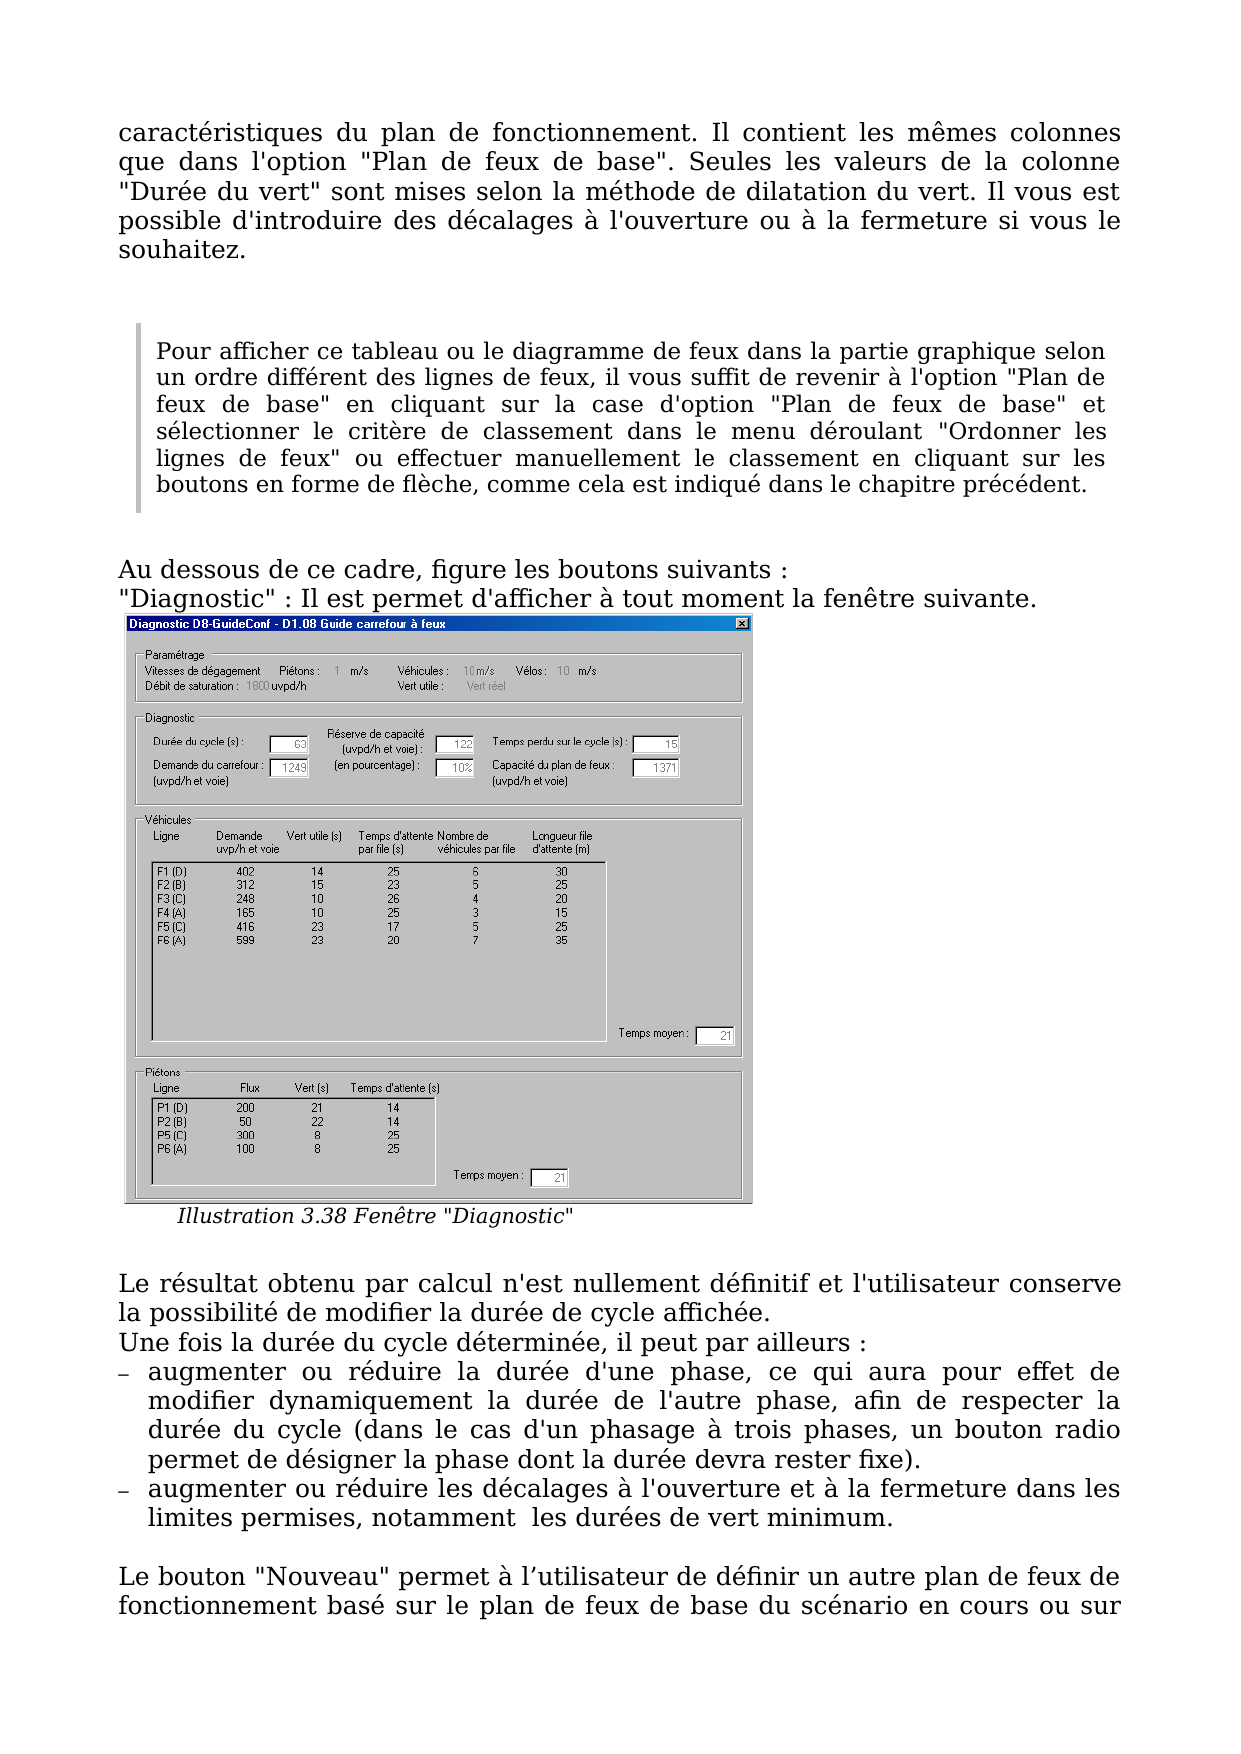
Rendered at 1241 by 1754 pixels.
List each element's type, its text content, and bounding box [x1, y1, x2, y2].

text Une fois la durée du cycle déterminée, il peut par ailleurs : [118, 1328, 1122, 1357]
text Le résultat obtenu par calcul n'est nullement définitif et l'utilisateur conserve la possibilité de modifier la durée de cycle affichée. [118, 1269, 1122, 1328]
text "Diagnostic" : Il est permet d'afficher à tout moment la fenêtre suivante. [118, 584, 1122, 613]
list augmenter ou réduire la durée d'une phase, ce qui aura pour effet de modifier dynamiquement la durée de l'autre phase, afin de respecter la durée du cycle (dans le cas d'un phasage à trois phases, un bouton radio permet de désigner la phase dont la durée devra rester fixe). [118, 1357, 1122, 1474]
text caractéristiques du plan de fonctionnement. Il contient les mêmes colonnes que dans l'option "Plan de feux de base". Seules les valeurs de la colonne "Durée du vert" sont mises selon la méthode de dilatation du vert. Il vous est possible d'introduire des décalages à l'ouverture ou à la fermeture si vous le souhaitez. [118, 118, 1122, 264]
list augmenter ou réduire les décalages à l'ouverture et à la fermeture dans les limites permises, notamment les durées de vert minimum. [118, 1474, 1122, 1533]
text Le bouton "Nouveau" permet à l’utilisateur de définir un autre plan de feux de fonctionnement basé sur le plan de feux de base du scénario en cours ou sur [118, 1562, 1122, 1621]
text Illustration 3.38 Fenêtre "Diagnostic" [136, 1204, 723, 1228]
picture [124, 613, 753, 1204]
text Au dessous de ce cadre, figure les boutons suivants : [118, 555, 1122, 584]
text Pour afficher ce tableau ou le diagramme de feux dans la partie graphique selon un ordre différent des lignes de feux, il vous suffit de revenir à l'option "Plan de feux de base" en cliquant sur la case d'option "Plan de feux de base" et sélectionner le critère de classement dans le menu déroulant "Ordonner les lignes de feux" ou effectuer manuellement le classement en cliquant sur les boutons en forme de flèche, comme cela est indiqué dans le chapitre précédent. [141, 323, 1122, 513]
